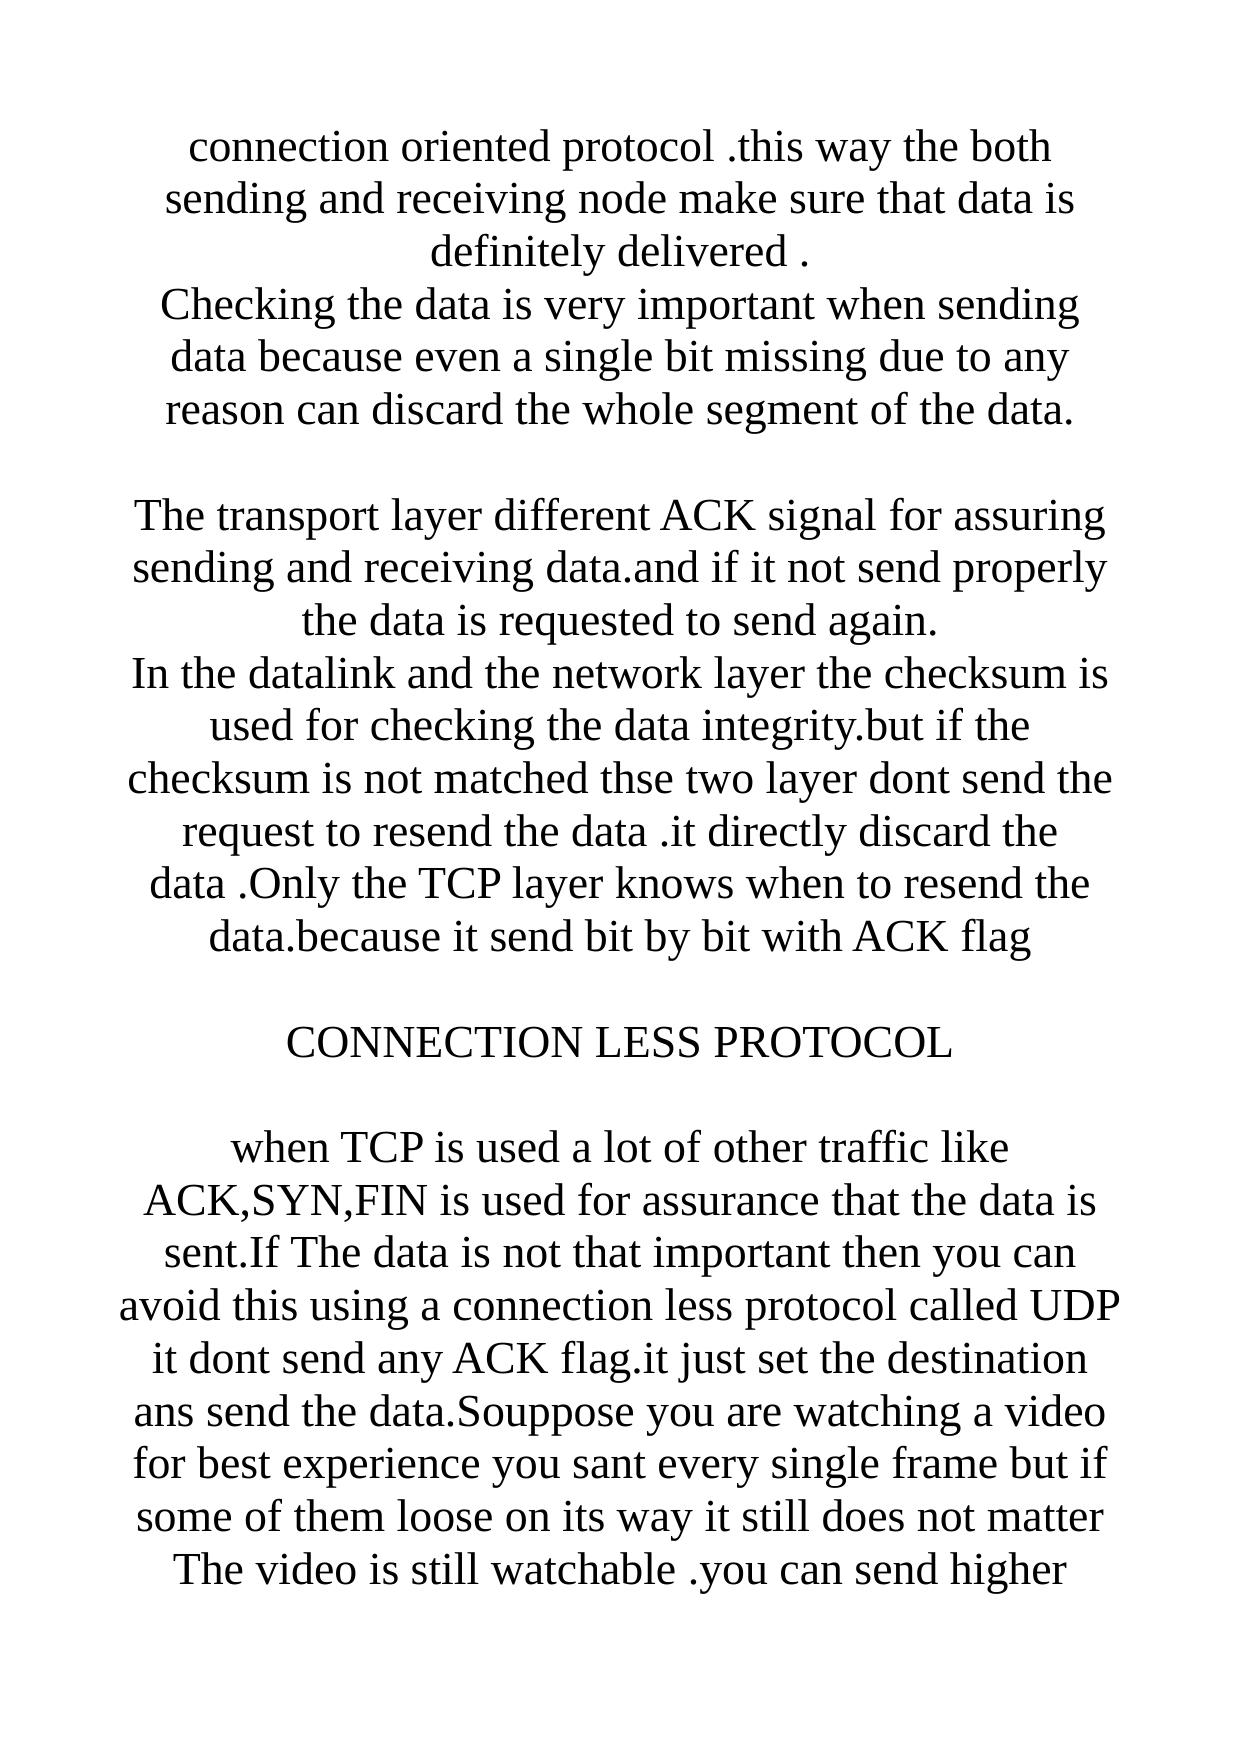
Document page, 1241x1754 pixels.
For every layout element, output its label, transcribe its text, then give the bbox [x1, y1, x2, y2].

text connection oriented protocol .this way the both sending and receiving node make sure that data is definitely delivered . [118, 118, 1122, 276]
text it dont send any ACK flag.it just set the destination ans send the data.Souppose you are watching a video for best experience you sant every single frame but if some of them loose on its way it still does not matter The video is still watchable .you can send higher [118, 1330, 1122, 1594]
text Checking the data is very important when sending data because even a single bit missing due to any reason can discard the whole segment of the data. [118, 276, 1122, 434]
text when TCP is used a lot of other traffic like ACK,SYN,FIN is used for assurance that the data is sent.If The data is not that important then you can avoid this using a connection less protocol called UDP [118, 1119, 1122, 1330]
text CONNECTION LESS PROTOCOL [118, 1014, 1122, 1067]
text The transport layer different ACK signal for assuring sending and receiving data.and if it not send properly the data is requested to send again. [118, 487, 1122, 645]
text In the datalink and the network layer the checksum is used for checking the data integrity.but if the checksum is not matched thse two layer dont send the request to resend the data .it directly discard the data .Only the TCP layer knows when to resend the data.because it send bit by bit with ACK flag [118, 645, 1122, 961]
